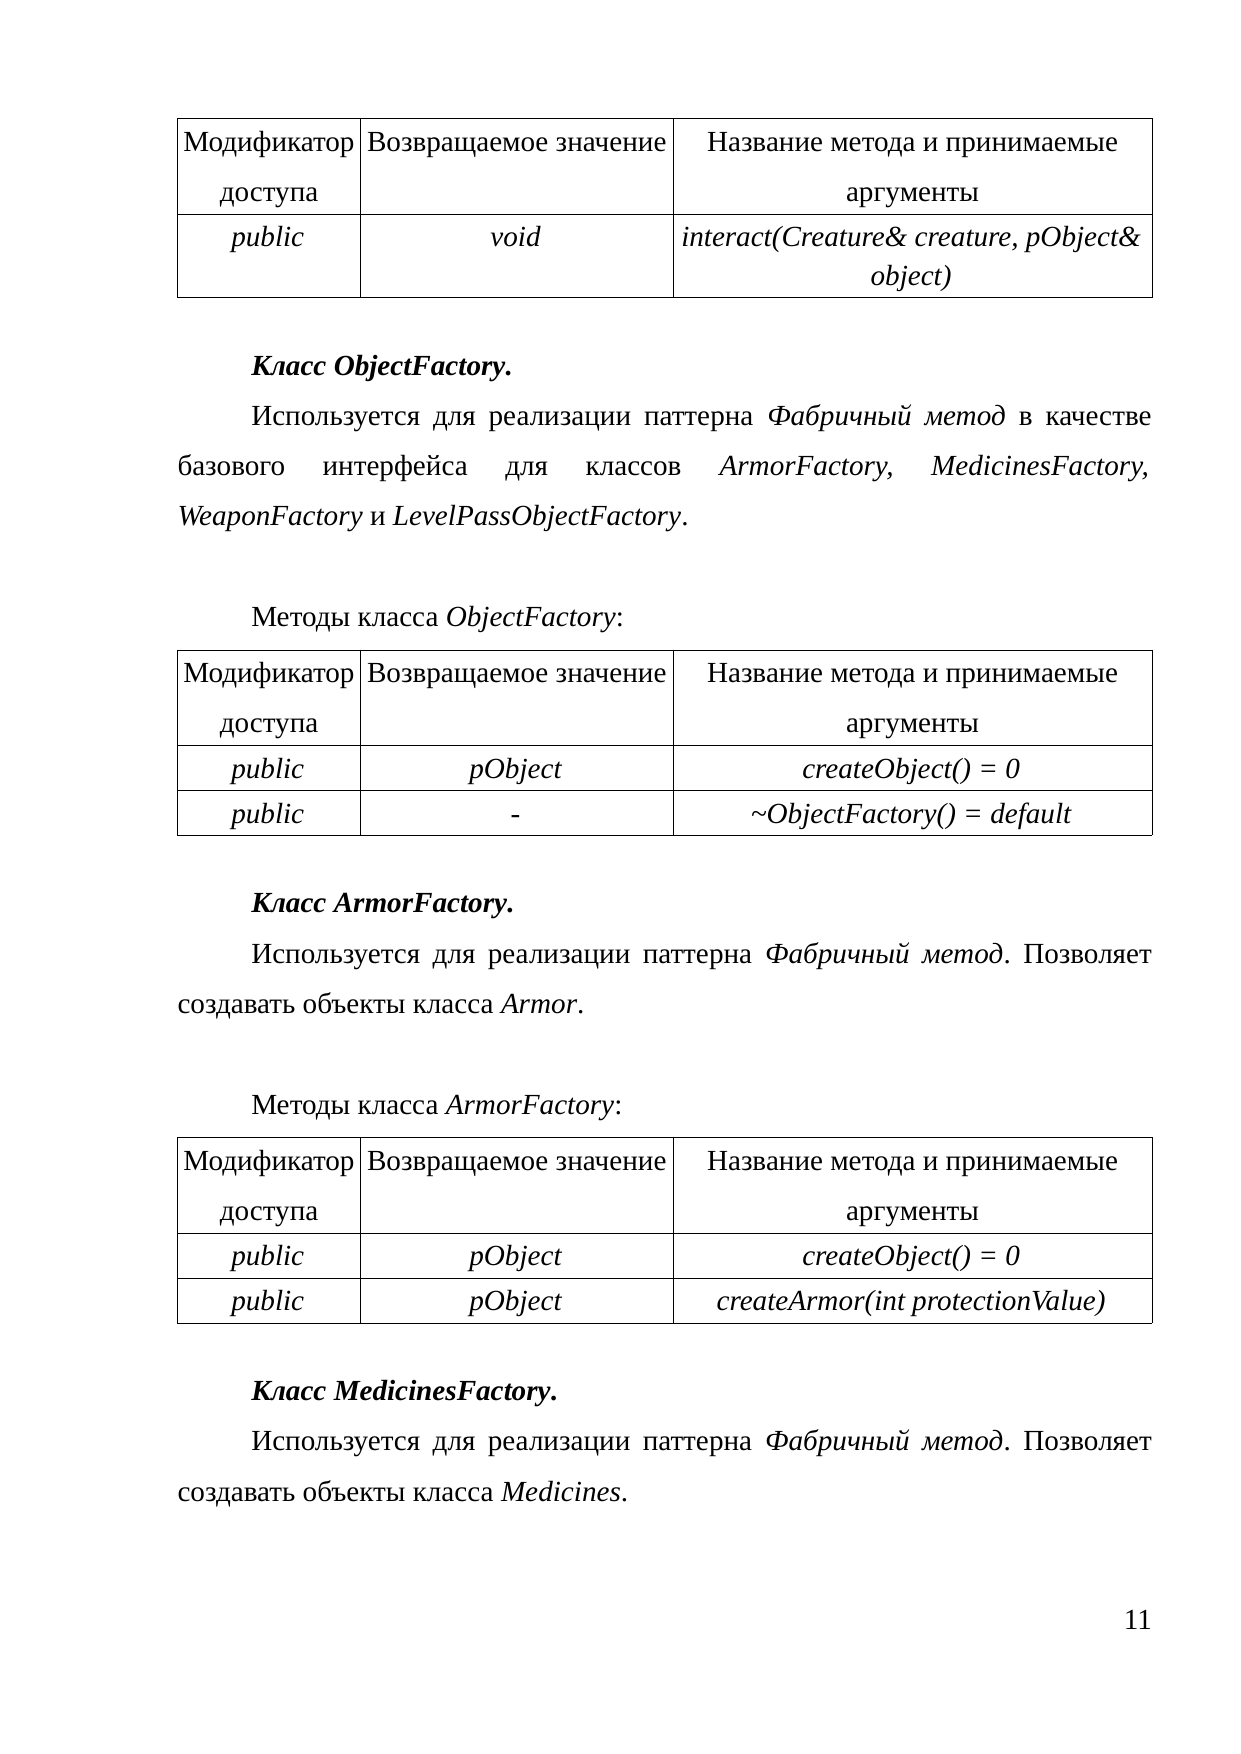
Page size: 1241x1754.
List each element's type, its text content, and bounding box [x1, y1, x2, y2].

table_cell public [178, 791, 360, 835]
table_cell createArmor(int protectionValue) [674, 1279, 1152, 1323]
table_cell ~ObjectFactory() = default [674, 791, 1152, 835]
table_header Модификатор доступа [178, 119, 360, 213]
subtitle Класс MedicinesFactory. [177, 1373, 1152, 1407]
table_header Название метода и принимаемые аргументы [674, 1138, 1152, 1232]
table_header Возвращаемое значение [361, 1138, 673, 1232]
table_header Возвращаемое значение [361, 119, 673, 213]
table_cell interact(Creature& creature, pObject& object) [674, 215, 1152, 297]
table_header Модификатор доступа [178, 1138, 360, 1232]
table_header Название метода и принимаемые аргументы [674, 651, 1152, 745]
table_cell void [361, 215, 673, 297]
subtitle Класс ArmorFactory. [177, 886, 1152, 919]
table_cell createObject() = 0 [674, 1234, 1152, 1278]
table_cell public [178, 1234, 360, 1278]
text Методы класса ObjectFactory: [177, 599, 1152, 633]
table_header Модификатор доступа [178, 651, 360, 745]
subtitle Класс ObjectFactory. [177, 348, 1152, 381]
table_cell public [178, 746, 360, 790]
table_cell pObject [361, 1234, 673, 1278]
table_cell pObject [361, 1279, 673, 1323]
table_cell createObject() = 0 [674, 746, 1152, 790]
table_header Возвращаемое значение [361, 651, 673, 745]
table_cell public [178, 215, 360, 297]
text Методы класса ArmorFactory: [177, 1087, 1152, 1120]
text Используется для реализации паттерна Фабричный метод. Позволяет создавать объекты класса Armor. [177, 936, 1152, 1020]
table_cell - [361, 791, 673, 835]
table_cell pObject [361, 746, 673, 790]
table_header Название метода и принимаемые аргументы [674, 119, 1152, 213]
text Используется для реализации паттерна Фабричный метод. Позволяет создавать объекты класса Medicines. [177, 1423, 1152, 1507]
text Используется для реализации паттерна Фабричный метод в качестве базового интерфейса для классов ArmorFactory, MedicinesFactory, WeaponFactory и LevelPassObjectFactory. [177, 398, 1152, 532]
table_cell public [178, 1279, 360, 1323]
